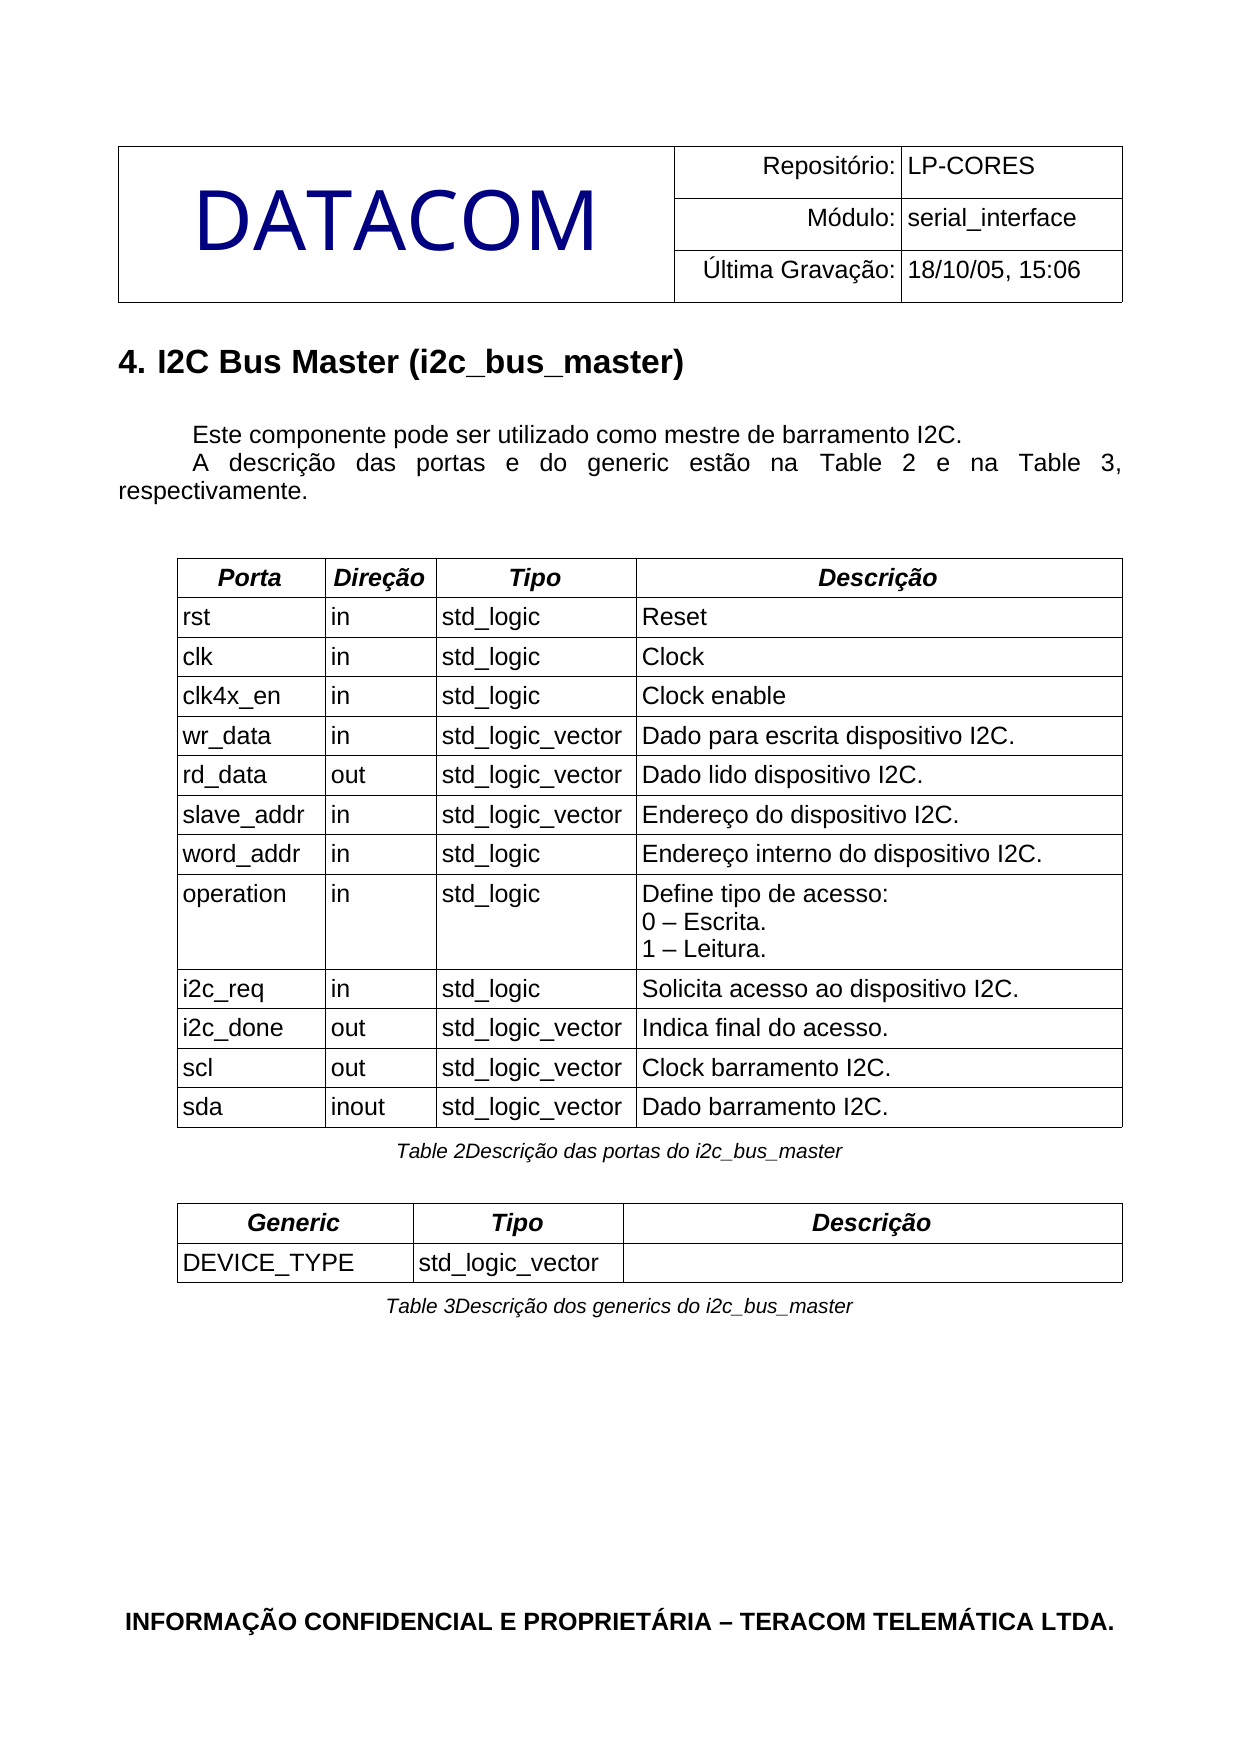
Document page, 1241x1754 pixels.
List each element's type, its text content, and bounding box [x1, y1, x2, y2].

table_cell clk [178, 638, 325, 676]
table_cell std_logic [437, 835, 636, 873]
table_cell inout [326, 1088, 436, 1127]
table_cell rst [178, 598, 325, 637]
table_cell in [326, 717, 436, 755]
table_cell out [326, 1049, 436, 1087]
table_header Tipo [414, 1204, 623, 1242]
table_header Generic [178, 1204, 413, 1242]
table_cell in [326, 970, 436, 1008]
table_cell Dado lido dispositivo I2C. [637, 756, 1122, 794]
table_cell Solicita acesso ao dispositivo I2C. [637, 970, 1122, 1008]
table_cell std_logic_vector [437, 756, 636, 794]
table_cell in [326, 638, 436, 676]
table_cell std_logic_vector [437, 796, 636, 834]
text Este componente pode ser utilizado como mestre de barramento I2C. [118, 421, 1122, 449]
table_cell rd_data [178, 756, 325, 794]
text Table 2Descrição das portas do i2c_bus_master [118, 1139, 1122, 1163]
table_cell Dado para escrita dispositivo I2C. [637, 717, 1122, 755]
table_cell wr_data [178, 717, 325, 755]
table_cell in [326, 875, 436, 969]
table_cell word_addr [178, 835, 325, 873]
table_cell std_logic [437, 677, 636, 716]
table_cell operation [178, 875, 325, 969]
table_cell Dado barramento I2C. [637, 1088, 1122, 1127]
table_header Descrição [624, 1204, 1122, 1242]
table_cell slave_addr [178, 796, 325, 834]
text A descrição das portas e do generic estão na Table 2 e na Table 3, respectivamente. [118, 449, 1122, 505]
table_cell sda [178, 1088, 325, 1127]
table_cell Indica final do acesso. [637, 1009, 1122, 1048]
table_cell i2c_done [178, 1009, 325, 1048]
table_cell std_logic_vector [414, 1244, 623, 1282]
table_cell Clock barramento I2C. [637, 1049, 1122, 1087]
table_cell in [326, 677, 436, 716]
table_header Descrição [637, 559, 1122, 597]
text Table 3Descrição dos generics do i2c_bus_master [118, 1294, 1122, 1318]
table_cell in [326, 835, 436, 873]
table_cell in [326, 598, 436, 637]
table_cell Clock enable [637, 677, 1122, 716]
subtitle I2C Bus Master (i2c_bus_master) [118, 343, 1122, 381]
table_cell std_logic_vector [437, 1009, 636, 1048]
table_cell DEVICE_TYPE [178, 1244, 413, 1282]
table_cell out [326, 756, 436, 794]
table_cell Endereço interno do dispositivo I2C. [637, 835, 1122, 873]
table_cell std_logic [437, 638, 636, 676]
table_header Porta [178, 559, 325, 597]
table_cell std_logic [437, 970, 636, 1008]
table_cell std_logic_vector [437, 1088, 636, 1127]
table_cell std_logic_vector [437, 1049, 636, 1087]
table_cell Clock [637, 638, 1122, 676]
table_cell Endereço do dispositivo I2C. [637, 796, 1122, 834]
table_cell in [326, 796, 436, 834]
table_cell scl [178, 1049, 325, 1087]
table_cell out [326, 1009, 436, 1048]
table_cell Reset [637, 598, 1122, 637]
table_header Direção [326, 559, 436, 597]
table_cell std_logic_vector [437, 717, 636, 755]
table_cell Define tipo de acesso: 0 – Escrita. 1 – Leitura. [637, 875, 1122, 969]
table_cell clk4x_en [178, 677, 325, 716]
table_cell i2c_req [178, 970, 325, 1008]
table_cell [624, 1244, 1122, 1282]
table_header Tipo [437, 559, 636, 597]
table_cell std_logic [437, 875, 636, 969]
table_cell std_logic [437, 598, 636, 637]
